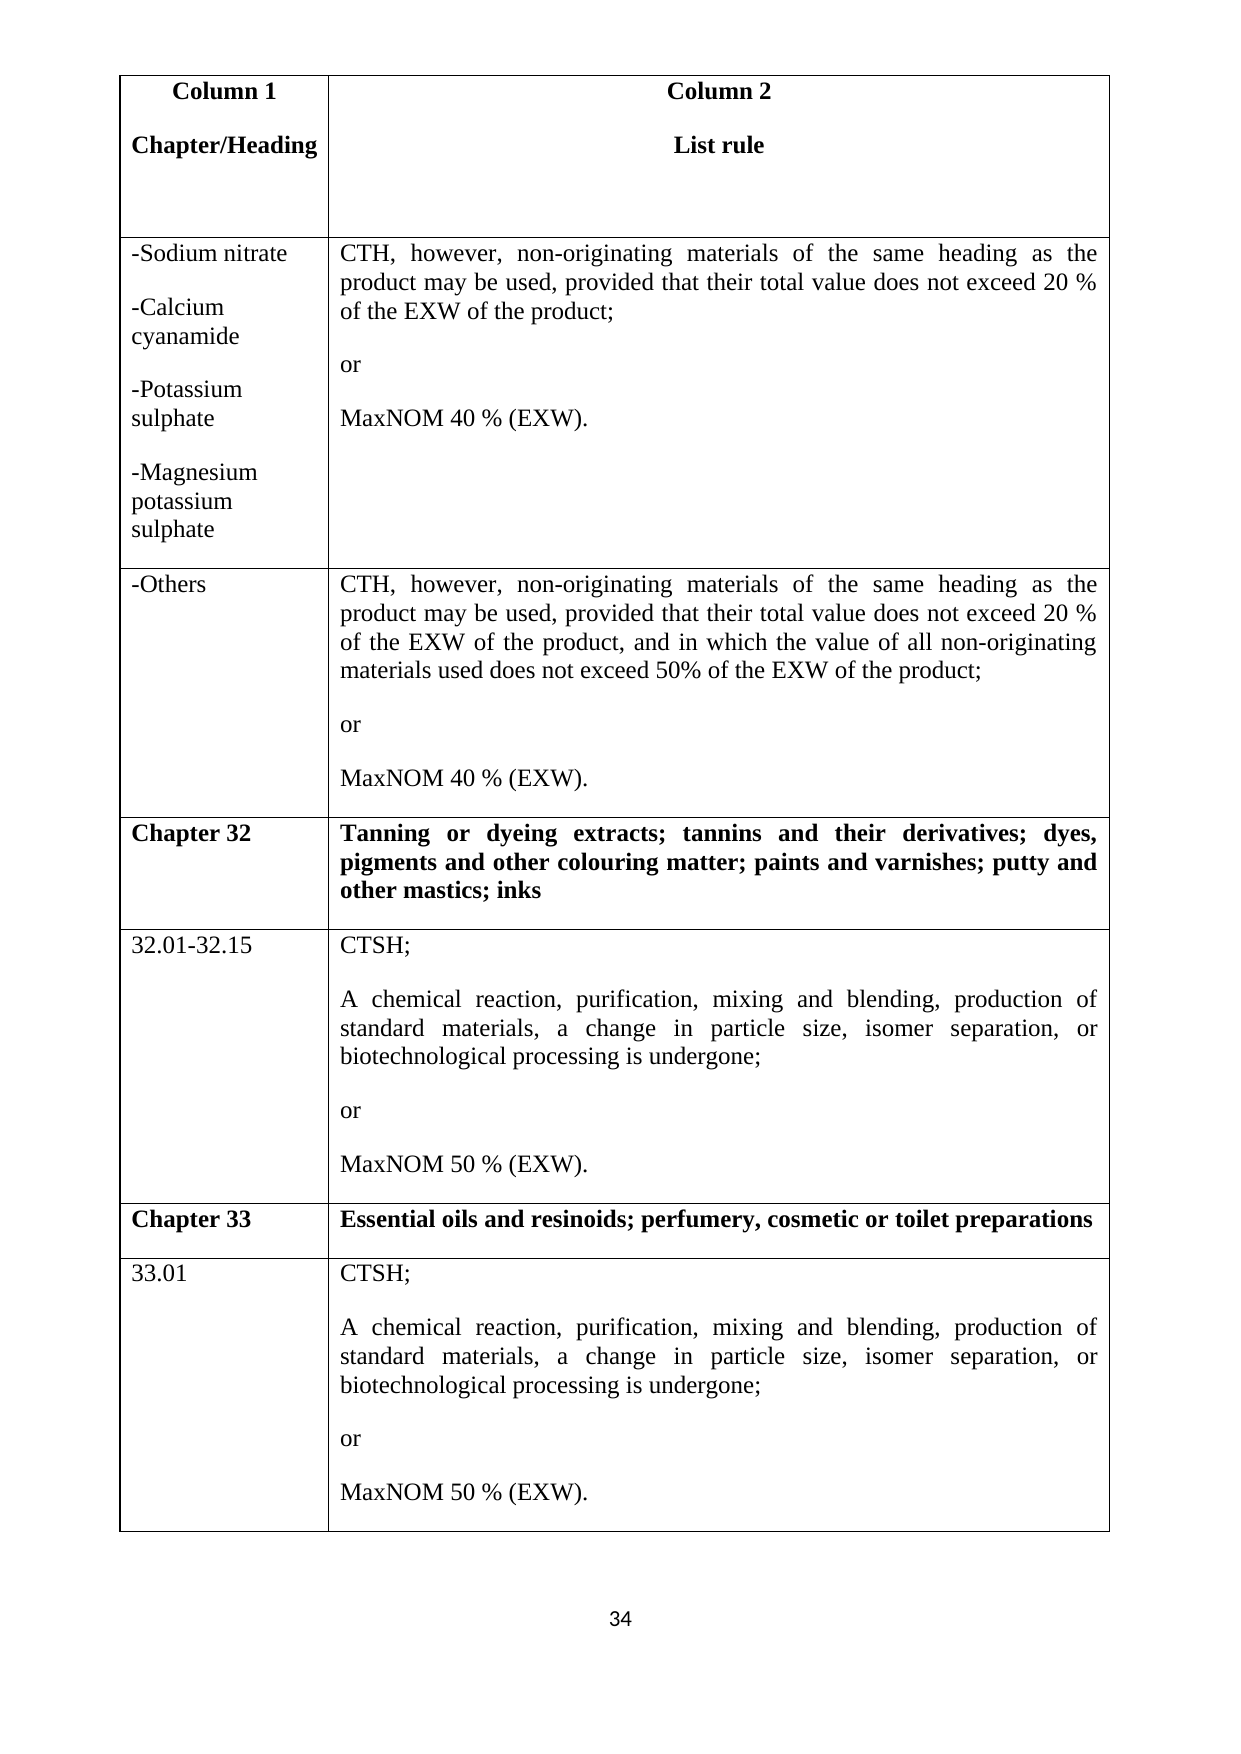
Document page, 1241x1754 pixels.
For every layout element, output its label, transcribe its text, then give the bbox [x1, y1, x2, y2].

table_cell Chapter 32 [121, 818, 328, 929]
table_cell CTSH; A chemical reaction, purification, mixing and blending, production of standard materials, a change in particle size, isomer separation, or biotechnological processing is undergone; or MaxNOM 50 % (EXW). [329, 1259, 1109, 1531]
table_cell Essential oils and resinoids; perfumery, cosmetic or toilet preparations [329, 1204, 1109, 1257]
table_cell 33.01 [121, 1259, 328, 1531]
table_cell CTH, however, non-originating materials of the same heading as the product may be used, provided that their total value does not exceed 20 % of the EXW of the product; or MaxNOM 40 % (EXW). [329, 238, 1109, 568]
table_header Column 1 Chapter/Heading [121, 76, 328, 237]
table_cell CTH, however, non-originating materials of the same heading as the product may be used, provided that their total value does not exceed 20 % of the EXW of the product, and in which the value of all non-originating materials used does not exceed 50% of the EXW of the product; or MaxNOM 40 % (EXW). [329, 569, 1109, 817]
table_cell CTSH; A chemical reaction, purification, mixing and blending, production of standard materials, a change in particle size, isomer separation, or biotechnological processing is undergone; or MaxNOM 50 % (EXW). [329, 930, 1109, 1203]
table_cell -Others [121, 569, 328, 817]
table_cell Tanning or dyeing extracts; tannins and their derivatives; dyes, pigments and other colouring matter; paints and varnishes; putty and other mastics; inks [329, 818, 1109, 929]
table_header Column 2 List rule [329, 76, 1109, 237]
table_cell -Sodium nitrate -Calcium cyanamide -Potassium sulphate -Magnesium potassium sulphate [121, 238, 328, 568]
table_cell Chapter 33 [121, 1204, 328, 1257]
table_cell 32.01-32.15 [121, 930, 328, 1203]
